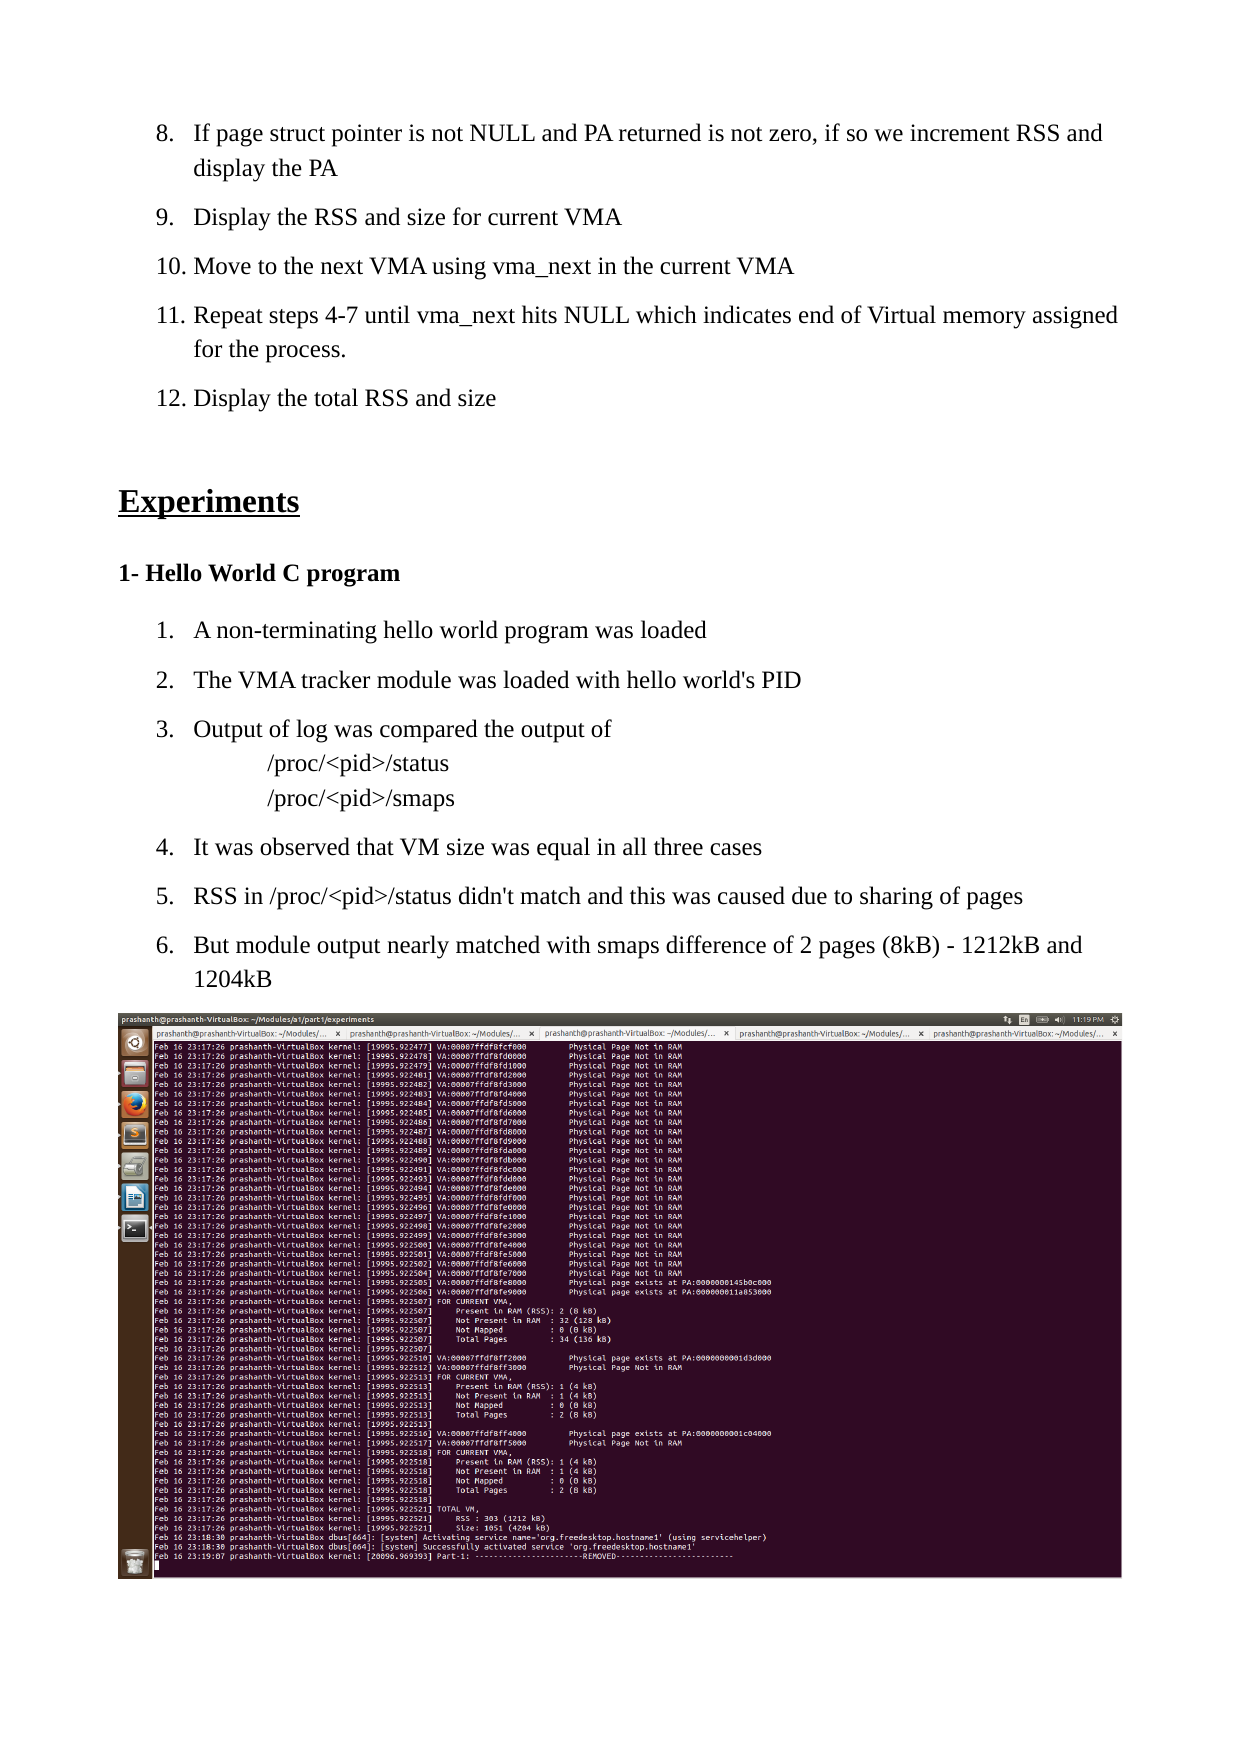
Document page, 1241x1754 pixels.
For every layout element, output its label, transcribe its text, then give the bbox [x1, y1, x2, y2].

list Output of log was compared the output of /proc/<pid>/status /proc/<pid>/smaps [156, 714, 1122, 811]
list If page struct pointer is not NULL and PA returned is not zero, if so we increment RSS and display the PA [156, 118, 1122, 181]
list Move to the next VMA using vma_next in the current VMA [156, 251, 1122, 279]
text 1- Hello World C program [118, 558, 1122, 587]
picture [118, 1013, 1123, 1579]
list Display the RSS and size for current VMA [156, 202, 1122, 230]
list Display the total RSS and size [156, 383, 1122, 412]
text Experiments [118, 481, 1122, 520]
list RSS in /proc/<pid>/status didn't match and this was caused due to sharing of pages [156, 881, 1122, 909]
list Repeat steps 4-7 until vma_next hits NULL which indicates end of Virtual memory assigned for the process. [156, 300, 1122, 363]
list It was observed that VM size was equal in all three cases [156, 832, 1122, 861]
list But module output nearly matched with smaps difference of 2 pages (8kB) - 1212kB and 1204kB [156, 930, 1122, 993]
list The VMA tracker module was loaded with hello world's PID [156, 665, 1122, 693]
list A non-terminating hello world program was loaded [156, 616, 1122, 644]
